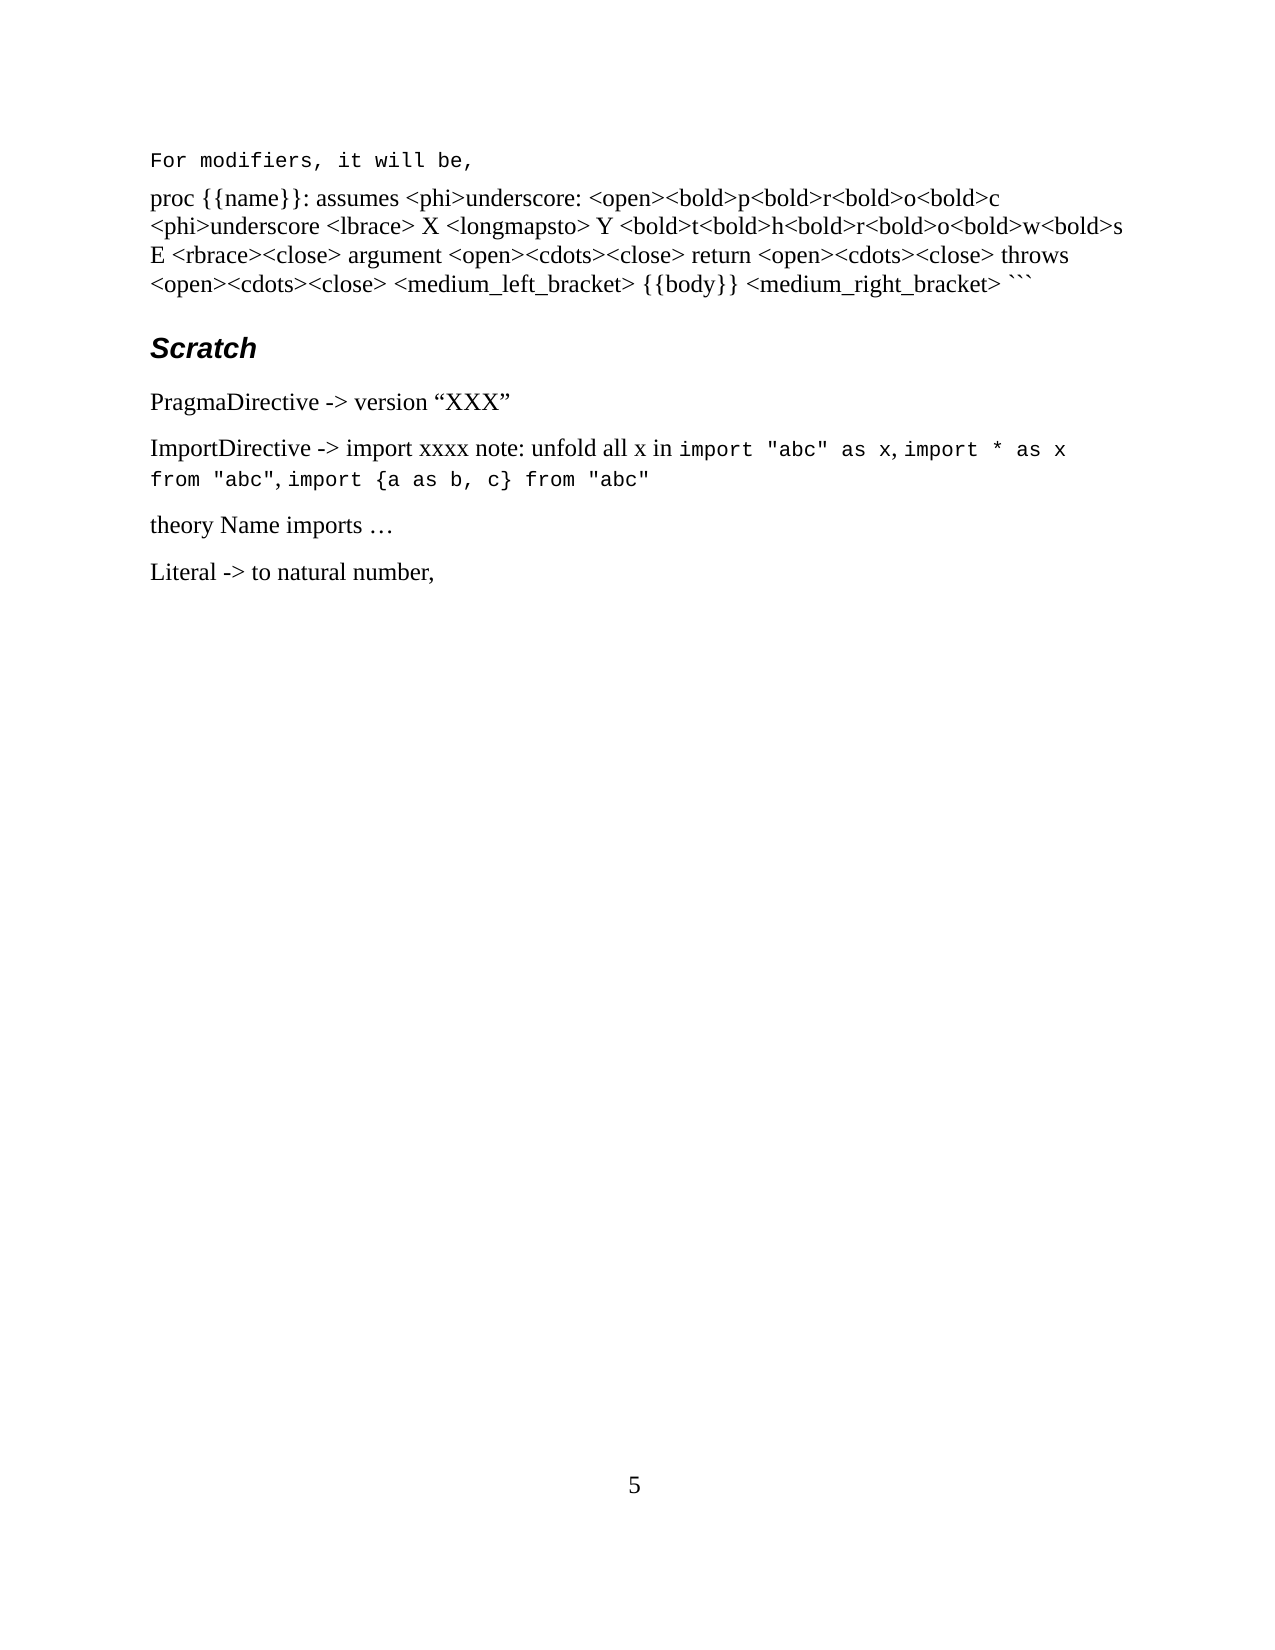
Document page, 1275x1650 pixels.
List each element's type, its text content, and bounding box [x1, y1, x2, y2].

text theory Name imports … [150, 510, 1125, 539]
text ImportDirective -> import xxxx note: unfold all x in import "abc" as x, import * as x from "abc", import {a as b, c} from "abc" [150, 433, 1125, 492]
text PragmaDirective -> version “XXX” [150, 387, 1125, 415]
text proc {{name}}: assumes <phi>underscore: <open><bold>p<bold>r<bold>o<bold>c <phi>underscore <lbrace> X <longmapsto> Y <bold>t<bold>h<bold>r<bold>o<bold>w<bold>s E <rbrace><close> argument <open><cdots><close> return <open><cdots><close> throws <open><cdots><close> <medium_left_bracket> {{body}} <medium_right_bracket> ``` [150, 183, 1125, 298]
text Literal -> to natural number, [150, 557, 1125, 586]
subtitle Scratch [150, 332, 1125, 365]
text For modifiers, it will be, [150, 150, 1125, 174]
